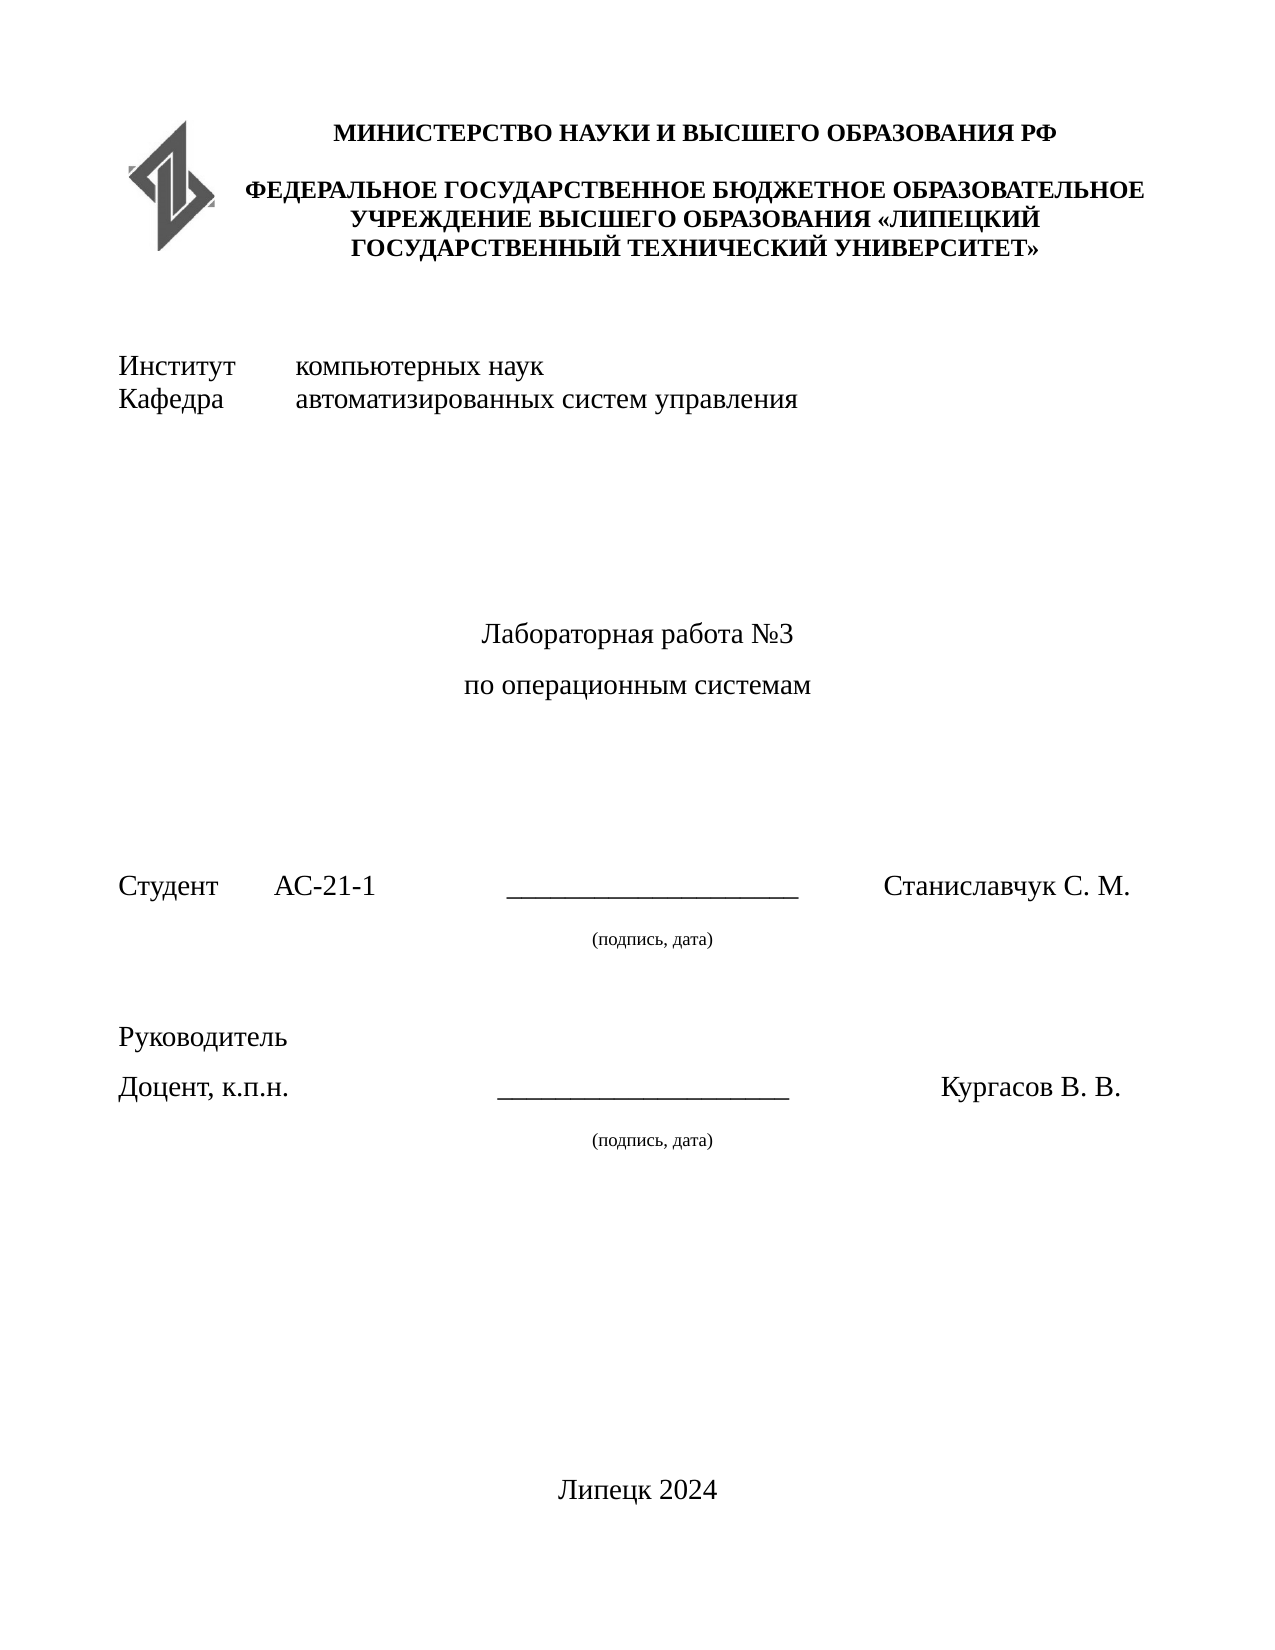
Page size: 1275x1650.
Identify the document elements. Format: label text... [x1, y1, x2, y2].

text (подпись, дата) [118, 918, 1157, 952]
text по операционным системам [118, 667, 1157, 700]
text Институт компьютерных наук [118, 348, 1157, 382]
text (подпись, дата) [118, 1119, 1157, 1153]
text ФЕДЕРАЛЬНОЕ ГОСУДАРСТВЕННОЕ БЮДЖЕТНОЕ ОБРАЗОВАТЕЛЬНОЕ УЧРЕЖДЕНИЕ ВЫСШЕГО ОБРАЗОВАНИЯ «ЛИПЕЦКИЙ ГОСУДАРСТВЕННЫЙ ТЕХНИЧЕСКИЙ УНИВЕРСИТЕТ» [118, 176, 1157, 262]
text Липецк 2024 [118, 1472, 1157, 1505]
text Студент АС-21-1 ____________________ Станиславчук С. М. [118, 868, 1157, 902]
text Кафедра автоматизированных систем управления [118, 382, 1157, 415]
text Доцент, к.п.н. ____________________ Кургасов В. В. [118, 1069, 1157, 1103]
text Лабораторная работа №3 [118, 616, 1157, 650]
text МИНИСТЕРСТВО НАУКИ И ВЫСШЕГО ОБРАЗОВАНИЯ РФ [118, 118, 1157, 147]
text Руководитель [118, 1019, 1157, 1052]
